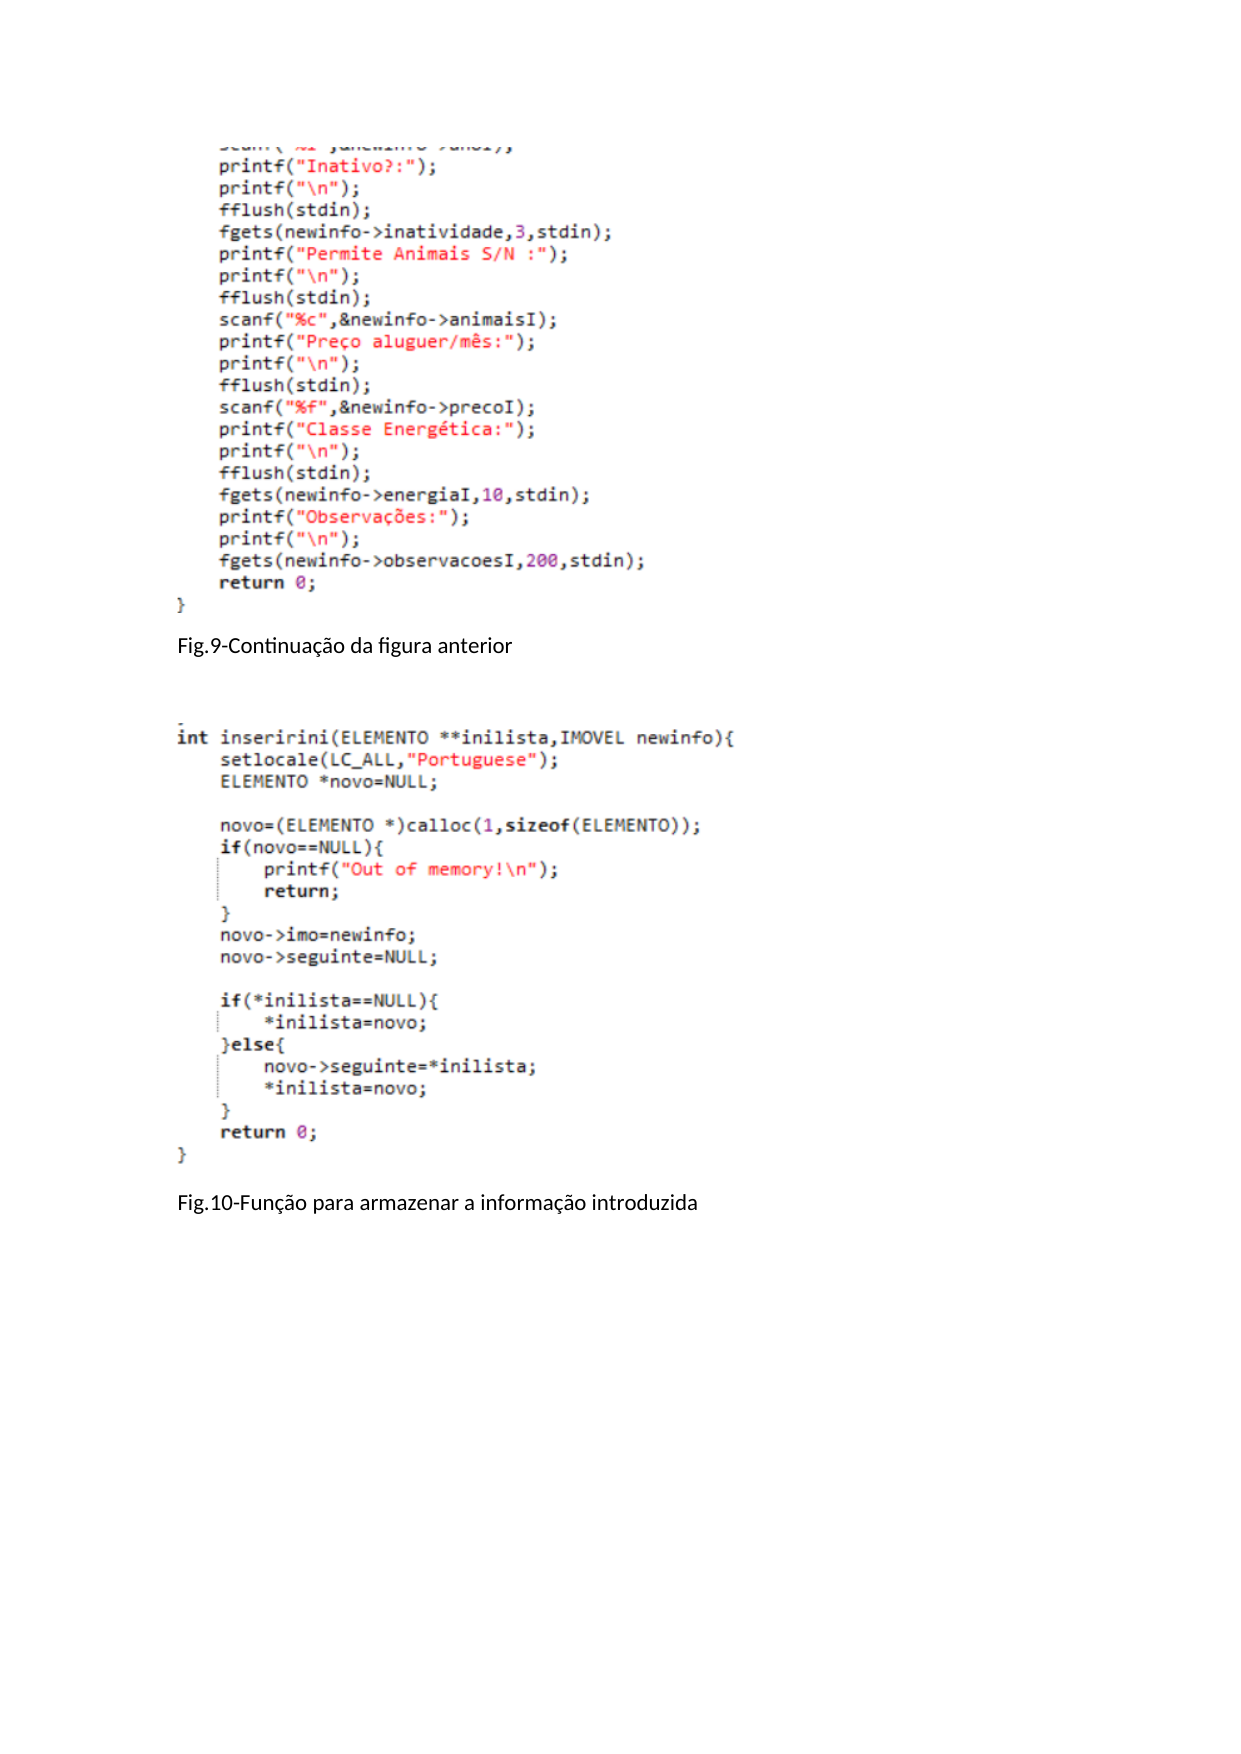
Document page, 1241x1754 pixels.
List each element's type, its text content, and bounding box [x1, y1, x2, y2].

text Fig.9-Continuação da figura anterior [177, 631, 1063, 659]
text Fig.10-Função para armazenar a informação introduzida [177, 1188, 1063, 1216]
